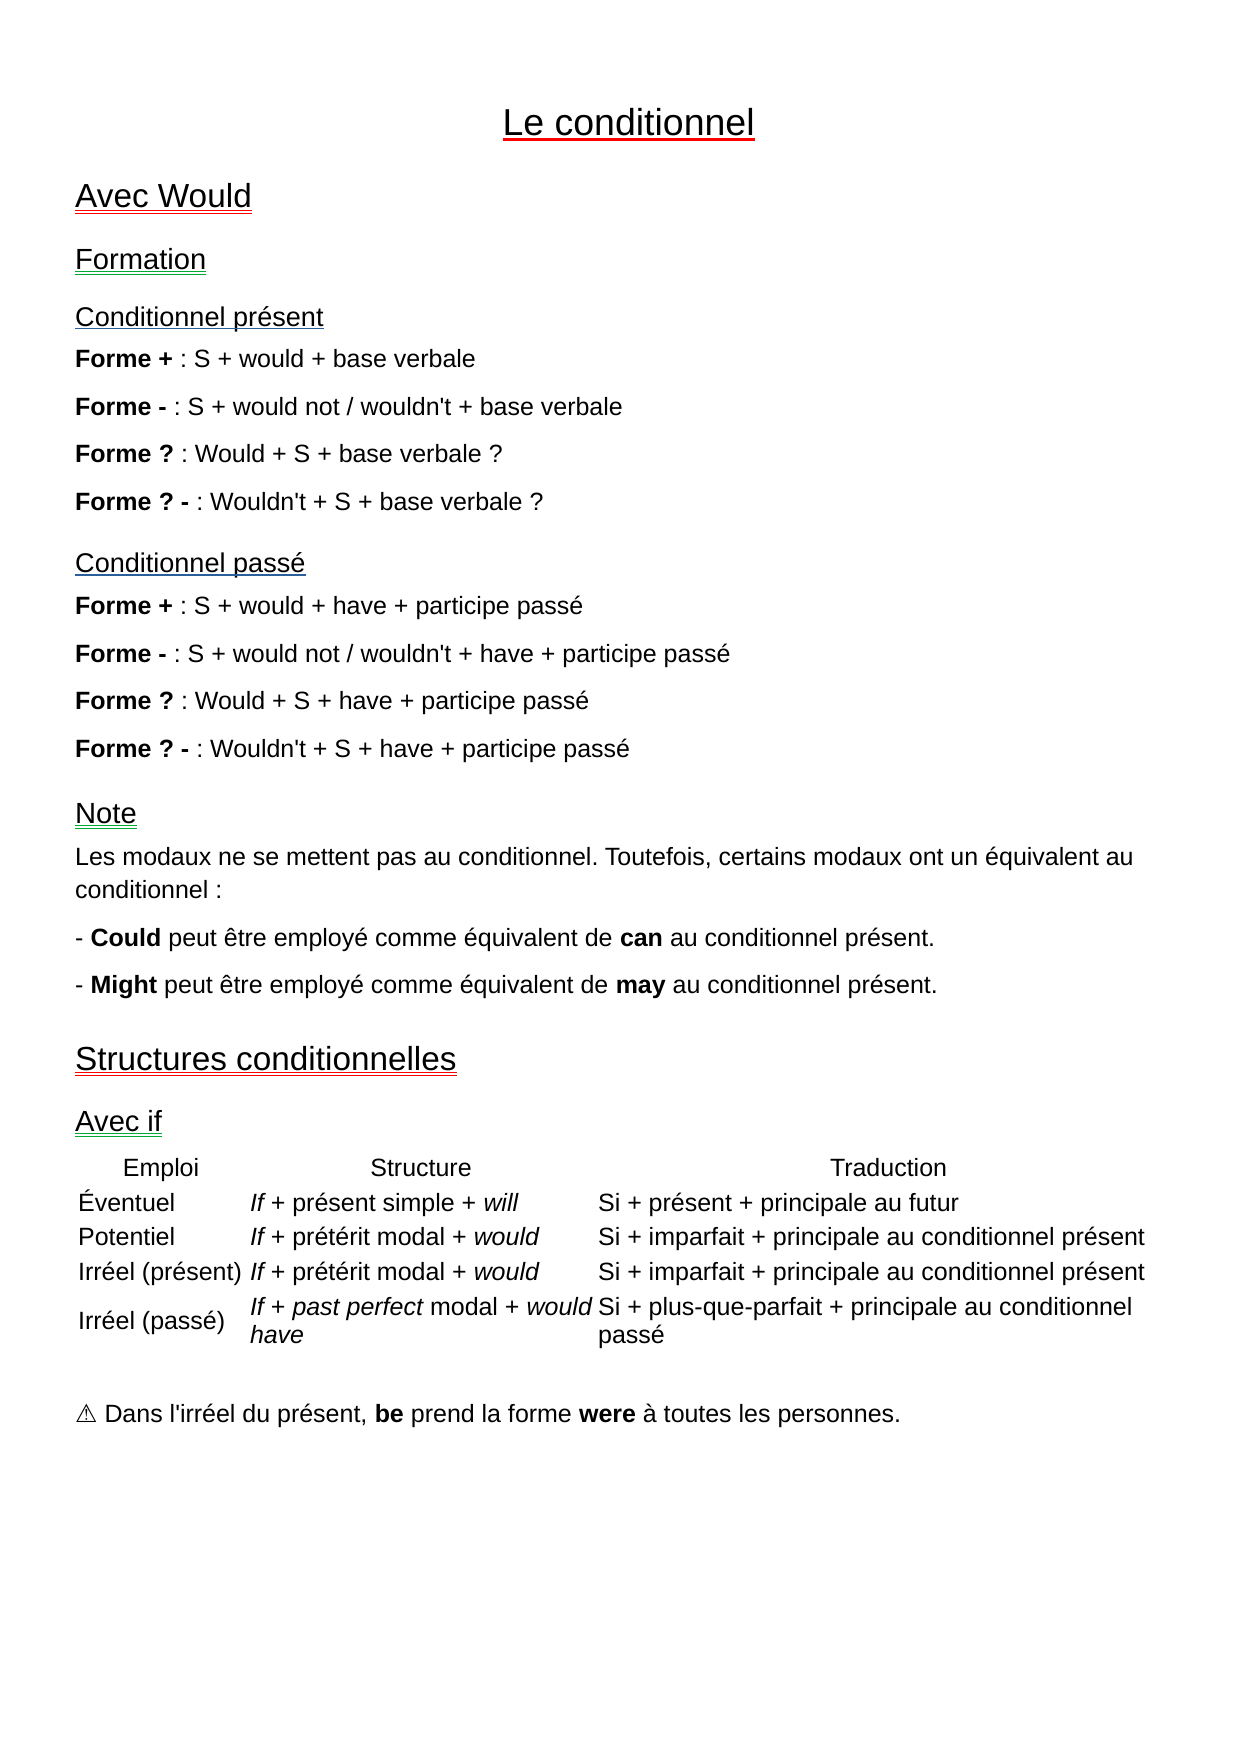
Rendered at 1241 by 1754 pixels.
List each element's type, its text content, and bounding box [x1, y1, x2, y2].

table_cell If + prétérit modal + would [247, 1219, 595, 1254]
subtitle Conditionnel présent [75, 301, 1182, 332]
table_cell If + présent simple + will [247, 1185, 595, 1219]
text Forme ? - : Wouldn't + S + base verbale ? [75, 487, 1182, 516]
table_cell Si + présent + principale au futur [595, 1185, 1182, 1219]
text Forme + : S + would + base verbale [75, 344, 1182, 373]
table_cell Si + plus-que-parfait + principale au conditionnel passé [595, 1289, 1182, 1352]
table_cell Potentiel [75, 1219, 247, 1254]
text - Might peut être employé comme équivalent de may au conditionnel présent. [75, 970, 1182, 999]
table_header Structure [247, 1150, 595, 1185]
text Les modaux ne se mettent pas au conditionnel. Toutefois, certains modaux ont un équivalent au conditionnel : [75, 842, 1182, 904]
table_cell Éventuel [75, 1185, 247, 1219]
table_cell Si + imparfait + principale au conditionnel présent [595, 1219, 1182, 1254]
table_cell Irréel (présent) [75, 1254, 247, 1288]
subtitle Le conditionnel [75, 100, 1182, 143]
table_cell Si + imparfait + principale au conditionnel présent [595, 1254, 1182, 1288]
text Forme - : S + would not / wouldn't + have + participe passé [75, 638, 1182, 667]
subtitle Avec Would [75, 176, 1182, 215]
subtitle Structures conditionnelles [75, 1039, 1182, 1077]
text ⚠ Dans l'irréel du présent, be prend la forme were à toutes les personnes. [75, 1399, 1182, 1428]
text Forme ? : Would + S + have + participe passé [75, 686, 1182, 715]
text - Could peut être employé comme équivalent de can au conditionnel présent. [75, 923, 1182, 951]
table_header Emploi [75, 1150, 247, 1185]
text Forme - : S + would not / wouldn't + base verbale [75, 392, 1182, 421]
text Forme ? : Would + S + base verbale ? [75, 439, 1182, 468]
table_cell If + prétérit modal + would [247, 1254, 595, 1288]
table_cell If + past perfect modal + would have [247, 1289, 595, 1352]
subtitle Avec if [75, 1104, 1182, 1138]
table_header Traduction [595, 1150, 1182, 1185]
text Forme + : S + would + have + participe passé [75, 591, 1182, 620]
subtitle Formation [75, 242, 1182, 276]
subtitle Conditionnel passé [75, 547, 1182, 578]
table_cell Irréel (passé) [75, 1289, 247, 1352]
subtitle Note [75, 796, 1182, 829]
text Forme ? - : Wouldn't + S + have + participe passé [75, 734, 1182, 762]
